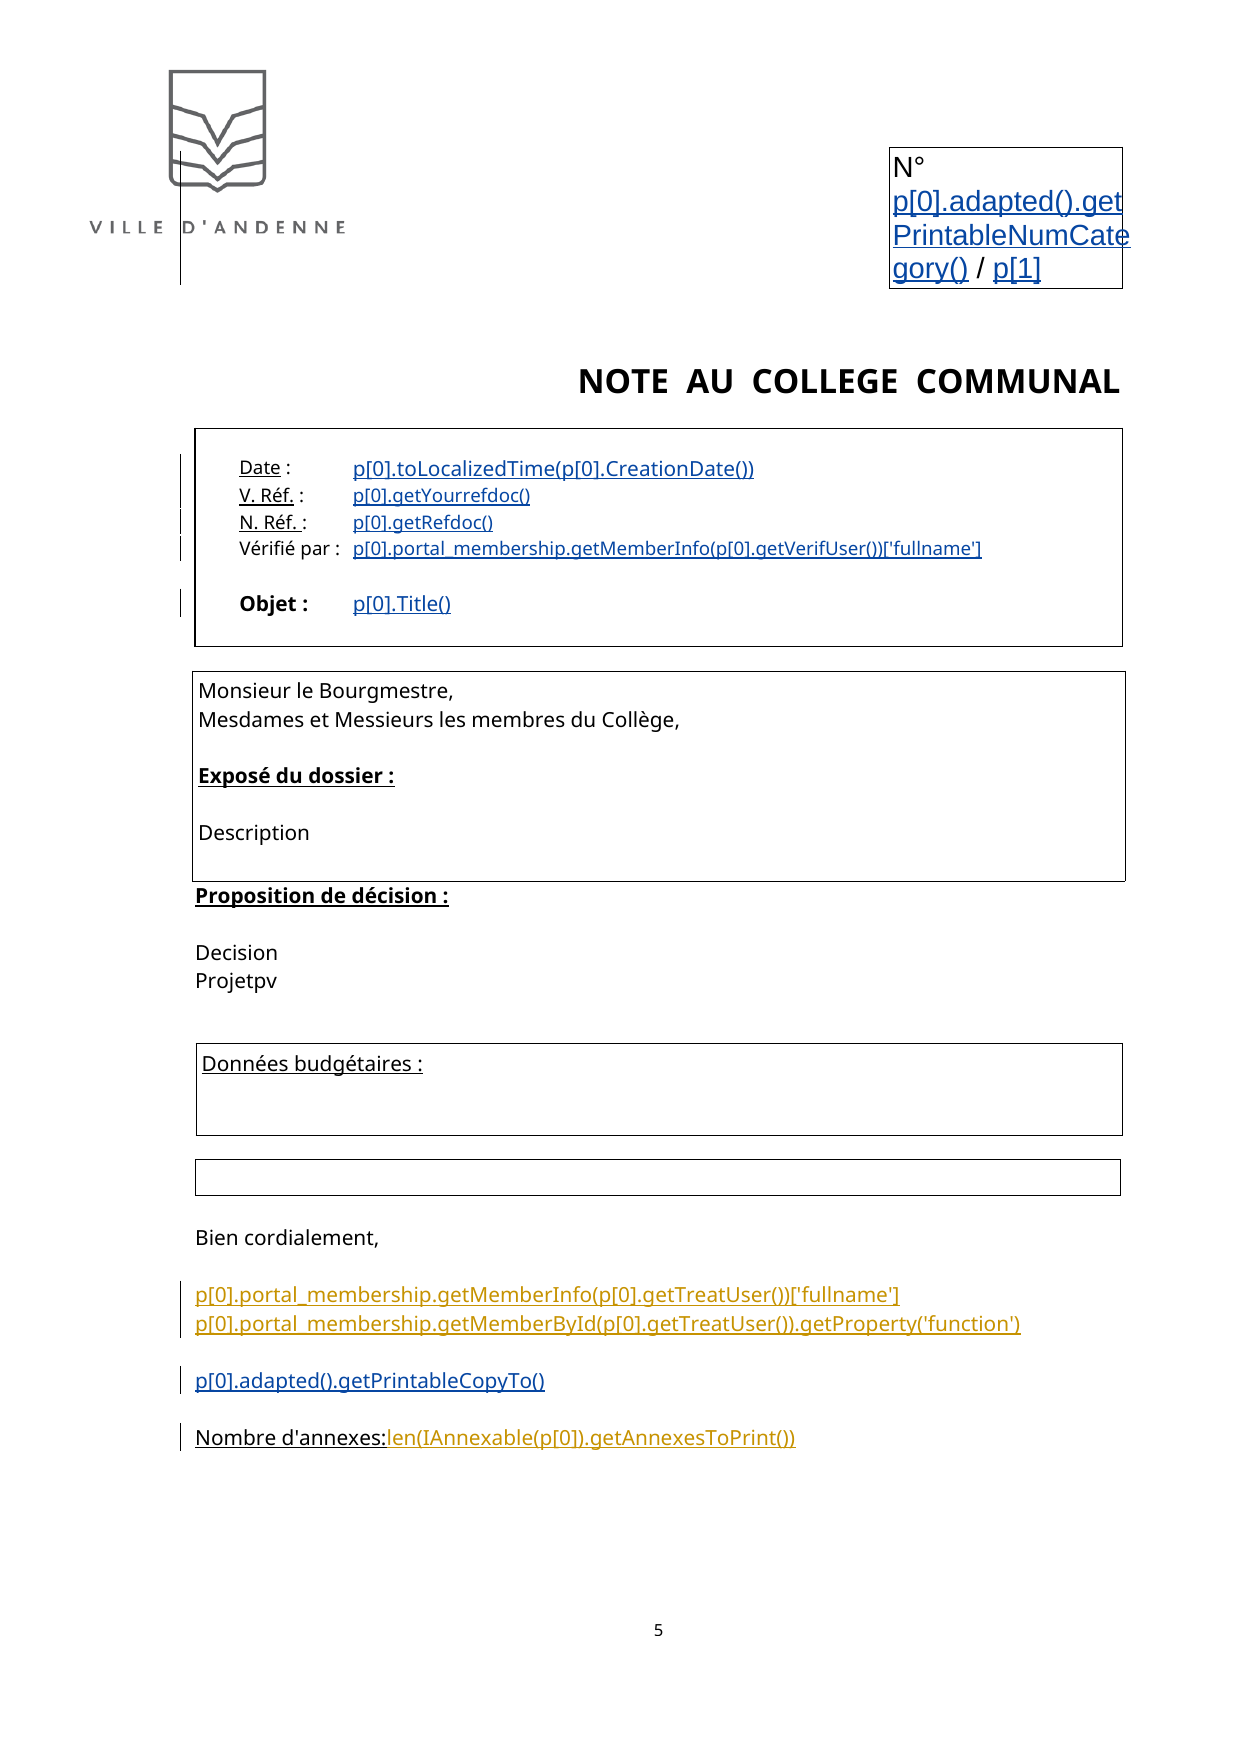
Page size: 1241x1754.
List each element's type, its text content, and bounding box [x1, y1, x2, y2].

table_header [353, 429, 1122, 454]
text Bien cordialement, [195, 1223, 1122, 1252]
table_header [196, 1160, 1120, 1195]
table_cell p[0].Title() [353, 589, 1122, 617]
table_header Données budgétaires : [197, 1044, 1122, 1135]
table_cell [196, 562, 239, 589]
table_cell [353, 562, 1122, 589]
table_cell p[0].toLocalizedTime(p[0].CreationDate()) [353, 454, 1122, 482]
table_cell [507, 617, 583, 646]
table_header [239, 429, 353, 454]
table_header [196, 429, 239, 454]
table_cell [353, 617, 430, 646]
table_header [195, 147, 889, 288]
table_cell Date : [239, 454, 353, 482]
table_cell p[0].portal_membership.getMemberInfo(p[0].getVerifUser())['fullname'] [353, 536, 1122, 562]
table_cell [239, 562, 353, 589]
table_cell [738, 617, 814, 646]
table_cell Objet : [239, 589, 353, 617]
table_cell [239, 617, 353, 646]
text p[0].portal_membership.getMemberById(p[0].getTreatUser()).getProperty('function') [195, 1309, 1122, 1337]
table_cell [196, 483, 239, 509]
table_cell N. Réf. : [239, 509, 353, 536]
table_cell [814, 617, 891, 646]
text NOTE AU COLLEGE COMMUNAL [195, 358, 1121, 403]
table_cell Vérifié par : [239, 536, 353, 562]
table_header N° p[0].adapted().getPrintableNumCategory() / p[1] [890, 148, 1122, 288]
picture [88, 219, 180, 234]
table_cell [196, 589, 239, 617]
table_cell [1045, 617, 1122, 646]
picture [167, 69, 346, 234]
table_cell [968, 617, 1045, 646]
table_header Monsieur le Bourgmestre, Mesdames et Messieurs les membres du Collège, Exposé du dossier : Description [193, 672, 1125, 881]
table_header [195, 190, 223, 219]
table_cell [196, 509, 239, 536]
table_cell p[0].getRefdoc() [353, 509, 1122, 536]
table_cell p[0].getYourrefdoc() [353, 483, 1122, 509]
text Proposition de décision : [195, 882, 1122, 910]
table_cell [891, 617, 968, 646]
table_cell V. Réf. : [239, 483, 353, 509]
table_cell [196, 536, 239, 562]
table_cell [660, 617, 737, 646]
text Projetpv [195, 967, 1122, 995]
table_cell [196, 454, 239, 482]
table_cell [196, 617, 239, 646]
text Decision [195, 938, 1122, 967]
table_cell [430, 617, 507, 646]
text p[0].portal_membership.getMemberInfo(p[0].getTreatUser())['fullname'] [195, 1281, 1122, 1309]
table_cell [195, 288, 1122, 313]
text Nombre d'annexes:len(IAnnexable(p[0]).getAnnexesToPrint()) [195, 1423, 1122, 1451]
table_cell [584, 617, 660, 646]
text p[0].adapted().getPrintableCopyTo() [195, 1366, 1122, 1394]
